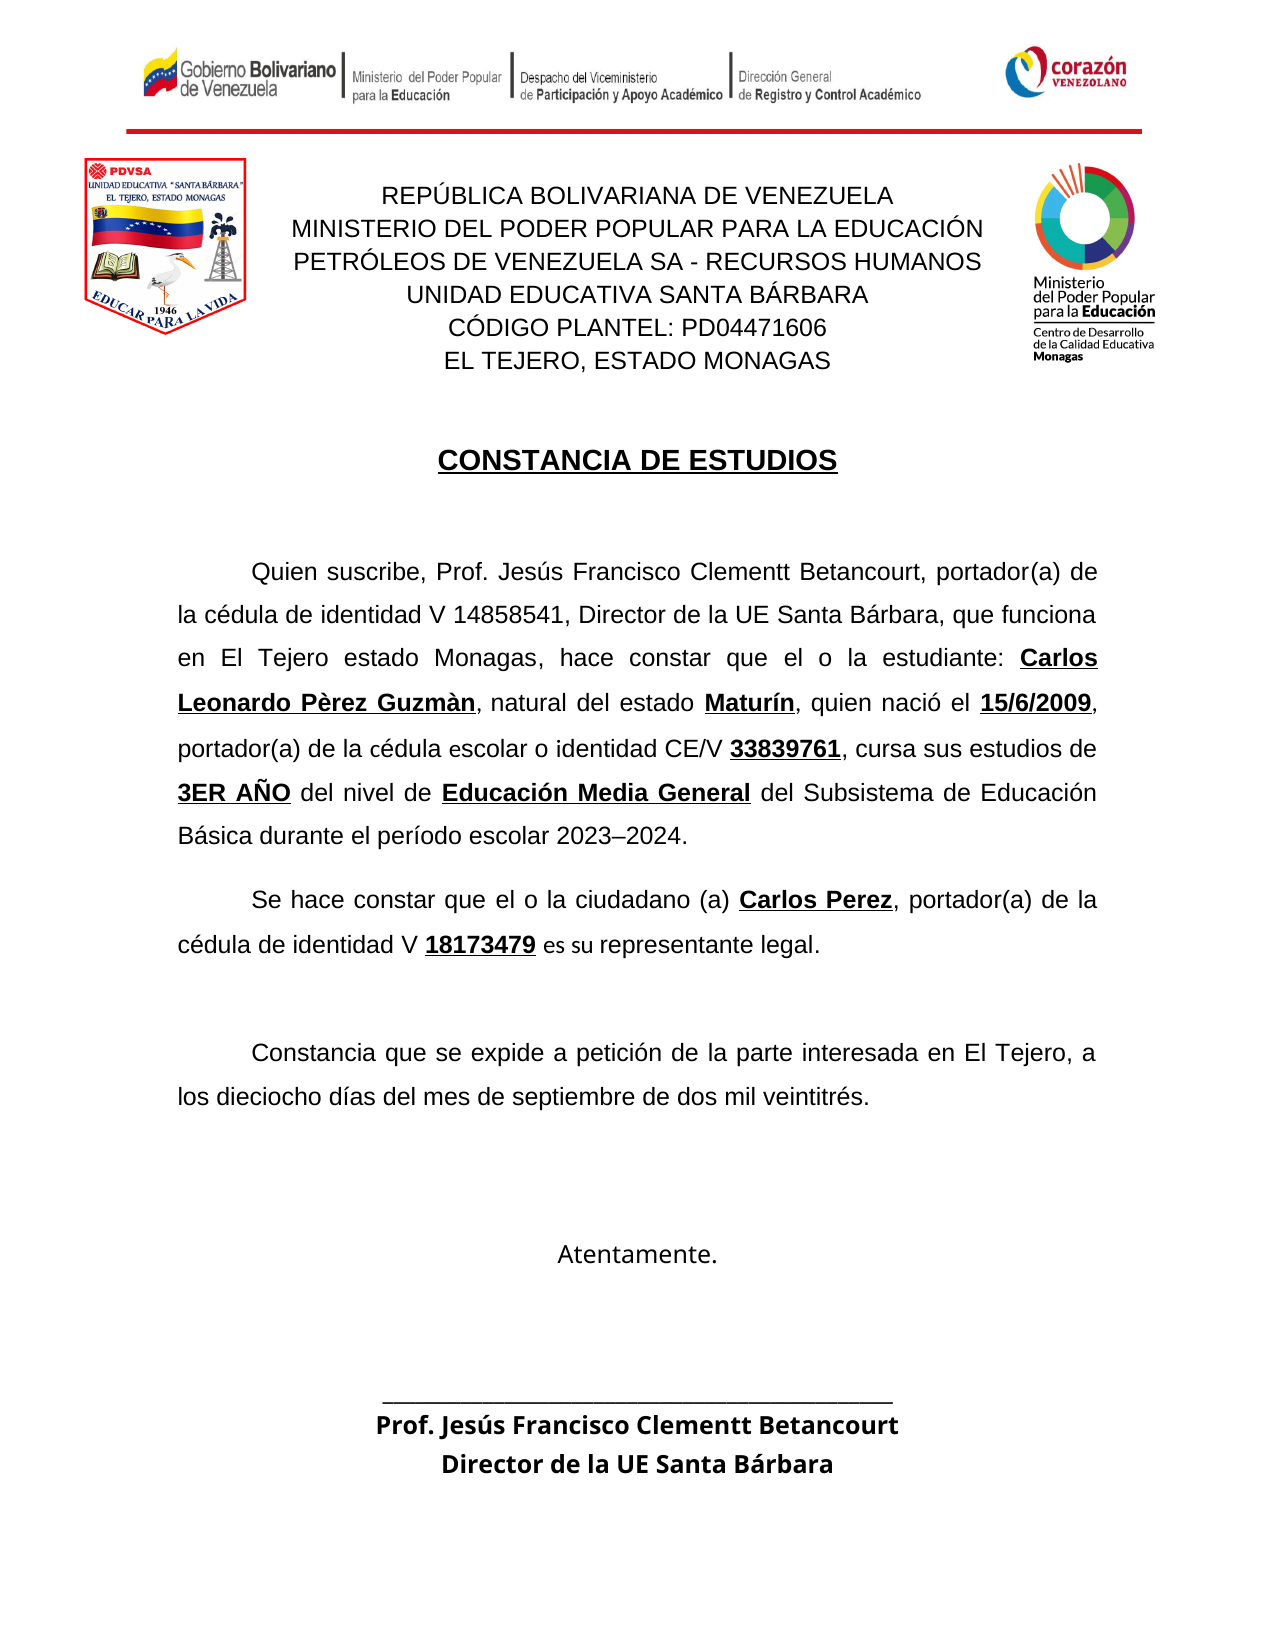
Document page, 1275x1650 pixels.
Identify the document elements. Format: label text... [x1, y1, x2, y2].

text Quien suscribe, Prof. Jesús Francisco Clementt Betancourt, portador(a) de la cédula de identidad V 14858541, Director de la UE Santa Bárbara, que funciona en El Tejero estado Monagas, hace constar que el o la estudiante: Carlos Leonardo Pèrez Guzmàn, natural del estado Maturín, quien nació el 15/6/2009, portador(a) de la cédula escolar o identidad CE/V 33839761, cursa sus estudios de 3ER AÑO del nivel de Educación Media General del Subsistema de Educación Básica durante el período escolar 2023–2024. [177, 557, 1098, 849]
text Director de la UE Santa Bárbara [177, 1447, 1098, 1481]
text Constancia que se expide a petición de la parte interesada en El Tejero, a los dieciocho días del mes de septiembre de dos mil veintitrés. [177, 1038, 1098, 1110]
text ______________________________________________ [177, 1373, 1098, 1407]
text Se hace constar que el o la ciudadano (a) Carlos Perez, portador(a) de la cédula de identidad V 18173479 es su representante legal. [177, 885, 1098, 959]
picture [126, 11, 1142, 134]
subtitle REPÚBLICA BOLIVARIANA DE VENEZUELA [252, 181, 978, 209]
subtitle CONSTANCIA DE ESTUDIOS [177, 443, 1098, 476]
text UNIDAD EDUCATIVA SANTA BÁRBARA [252, 280, 978, 308]
text EL TEJERO, ESTADO MONAGAS [177, 346, 978, 374]
text CÓDIGO PLANTEL: PD04471606 [177, 313, 978, 341]
text Atentamente. [177, 1237, 1098, 1271]
subtitle PETRÓLEOS DE VENEZUELA SA - RECURSOS HUMANOS [252, 247, 978, 275]
subtitle MINISTERIO DEL PODER POPULAR PARA LA EDUCACIÓN [252, 214, 978, 242]
picture [79, 158, 252, 335]
text Prof. Jesús Francisco Clementt Betancourt [177, 1407, 1098, 1441]
picture [978, 153, 1200, 377]
